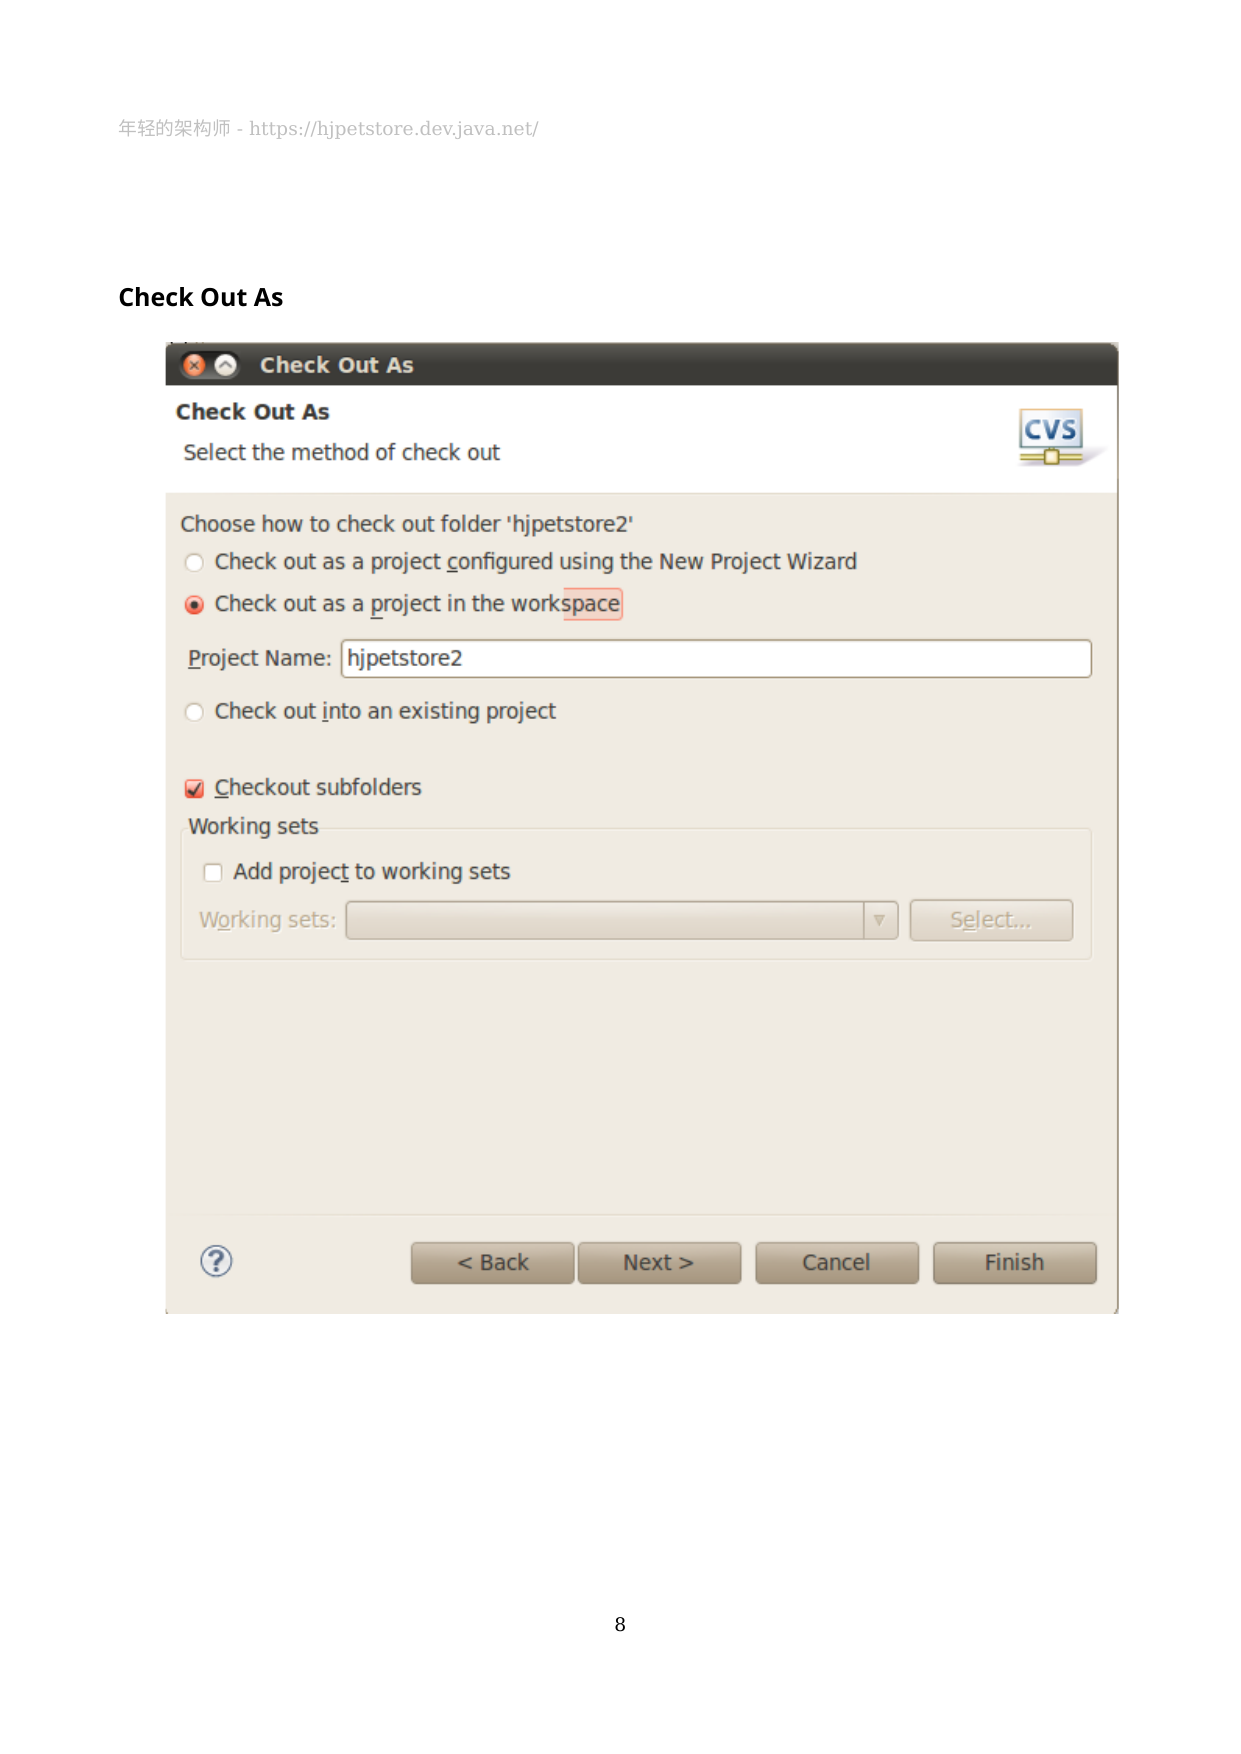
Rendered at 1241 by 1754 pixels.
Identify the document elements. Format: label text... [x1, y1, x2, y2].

text Check Out As [118, 211, 1122, 1413]
picture [165, 342, 1119, 1314]
